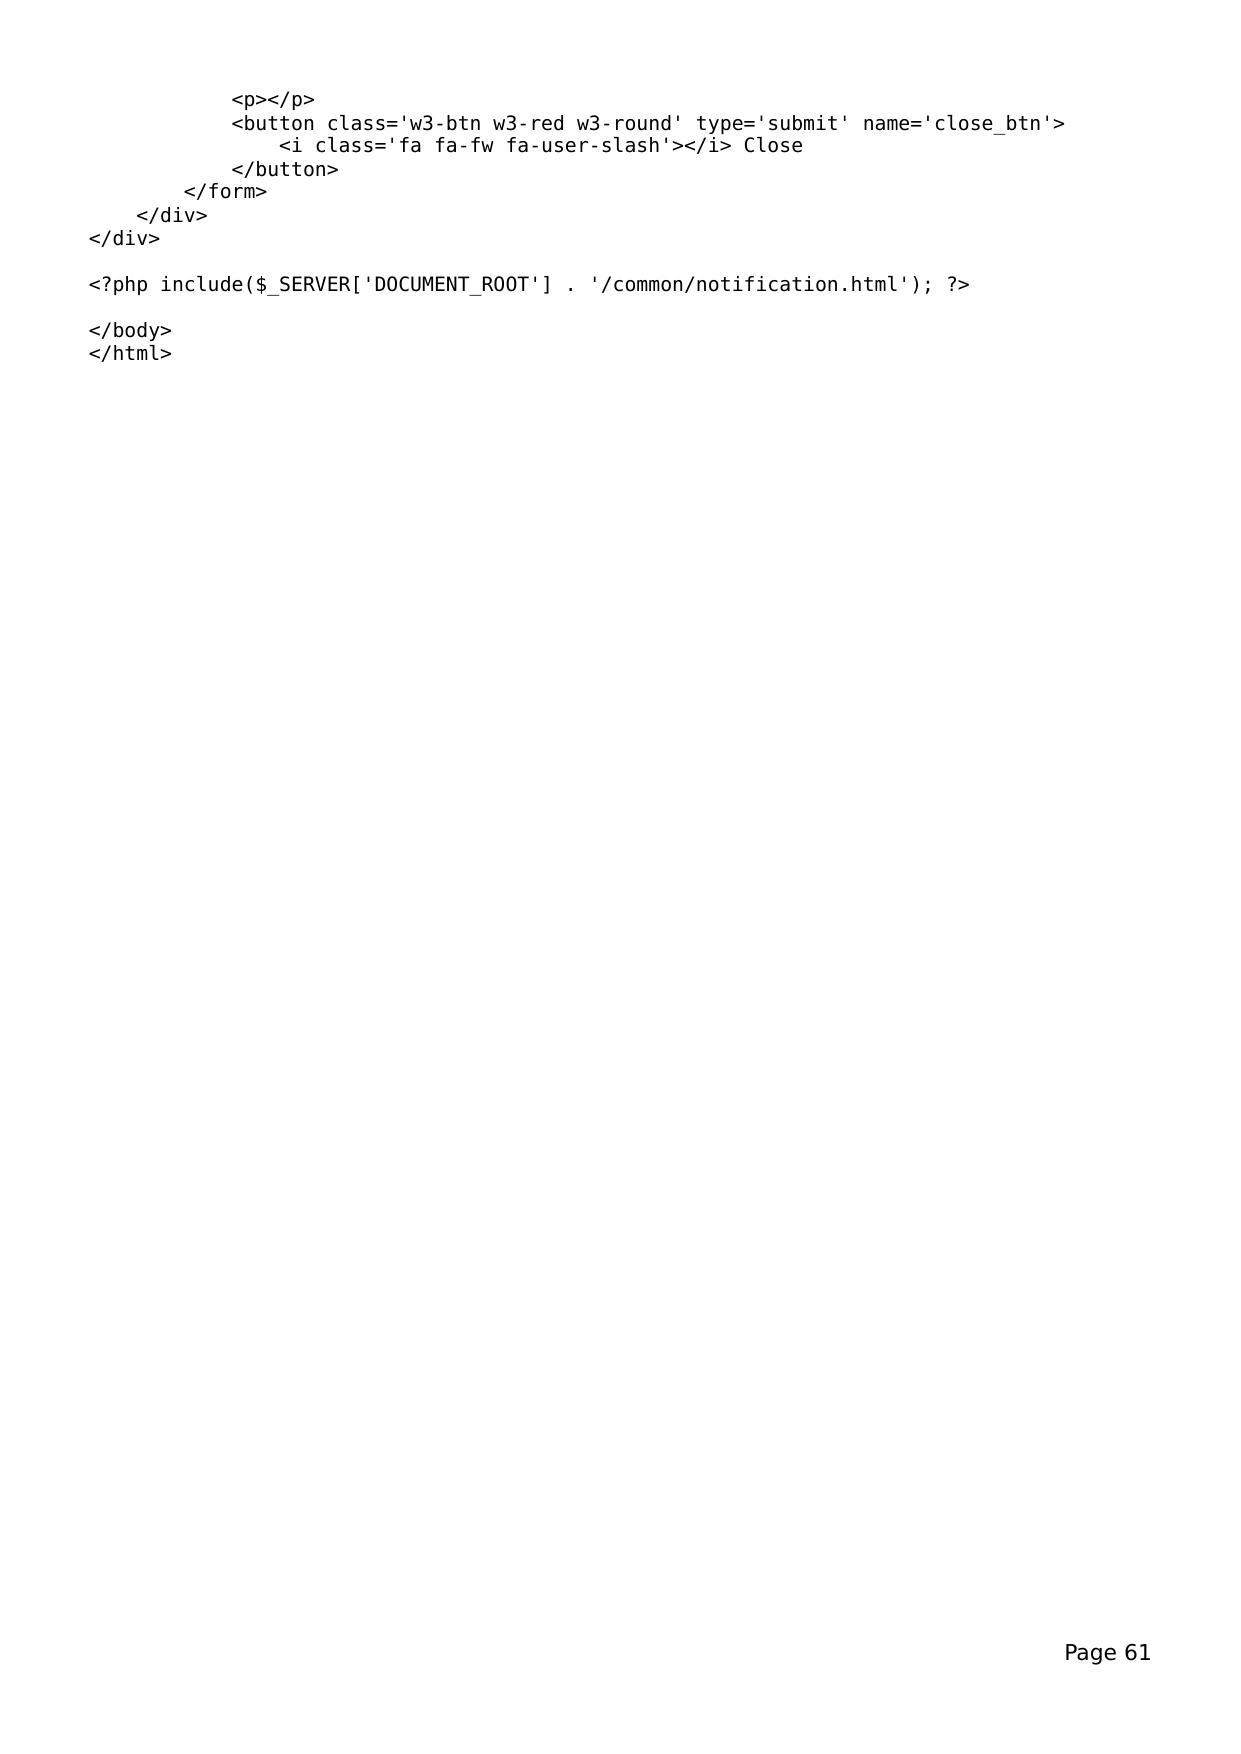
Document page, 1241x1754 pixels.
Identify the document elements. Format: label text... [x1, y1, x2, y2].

text <i class='fa fa-fw fa-user-slash'></i> Close [88, 134, 1152, 158]
text </form> [88, 181, 1152, 204]
text <button class='w3-btn w3-red w3-round' type='submit' name='close_btn'> [88, 112, 1152, 134]
text </div> [88, 204, 1152, 227]
text </div> [88, 227, 1152, 250]
text </html> [88, 342, 1152, 365]
text <p></p> [88, 88, 1152, 112]
text </body> [88, 319, 1152, 342]
text <?php include($_SERVER['DOCUMENT_ROOT'] . '/common/notification.html'); ?> [88, 273, 1152, 296]
text </button> [88, 158, 1152, 181]
